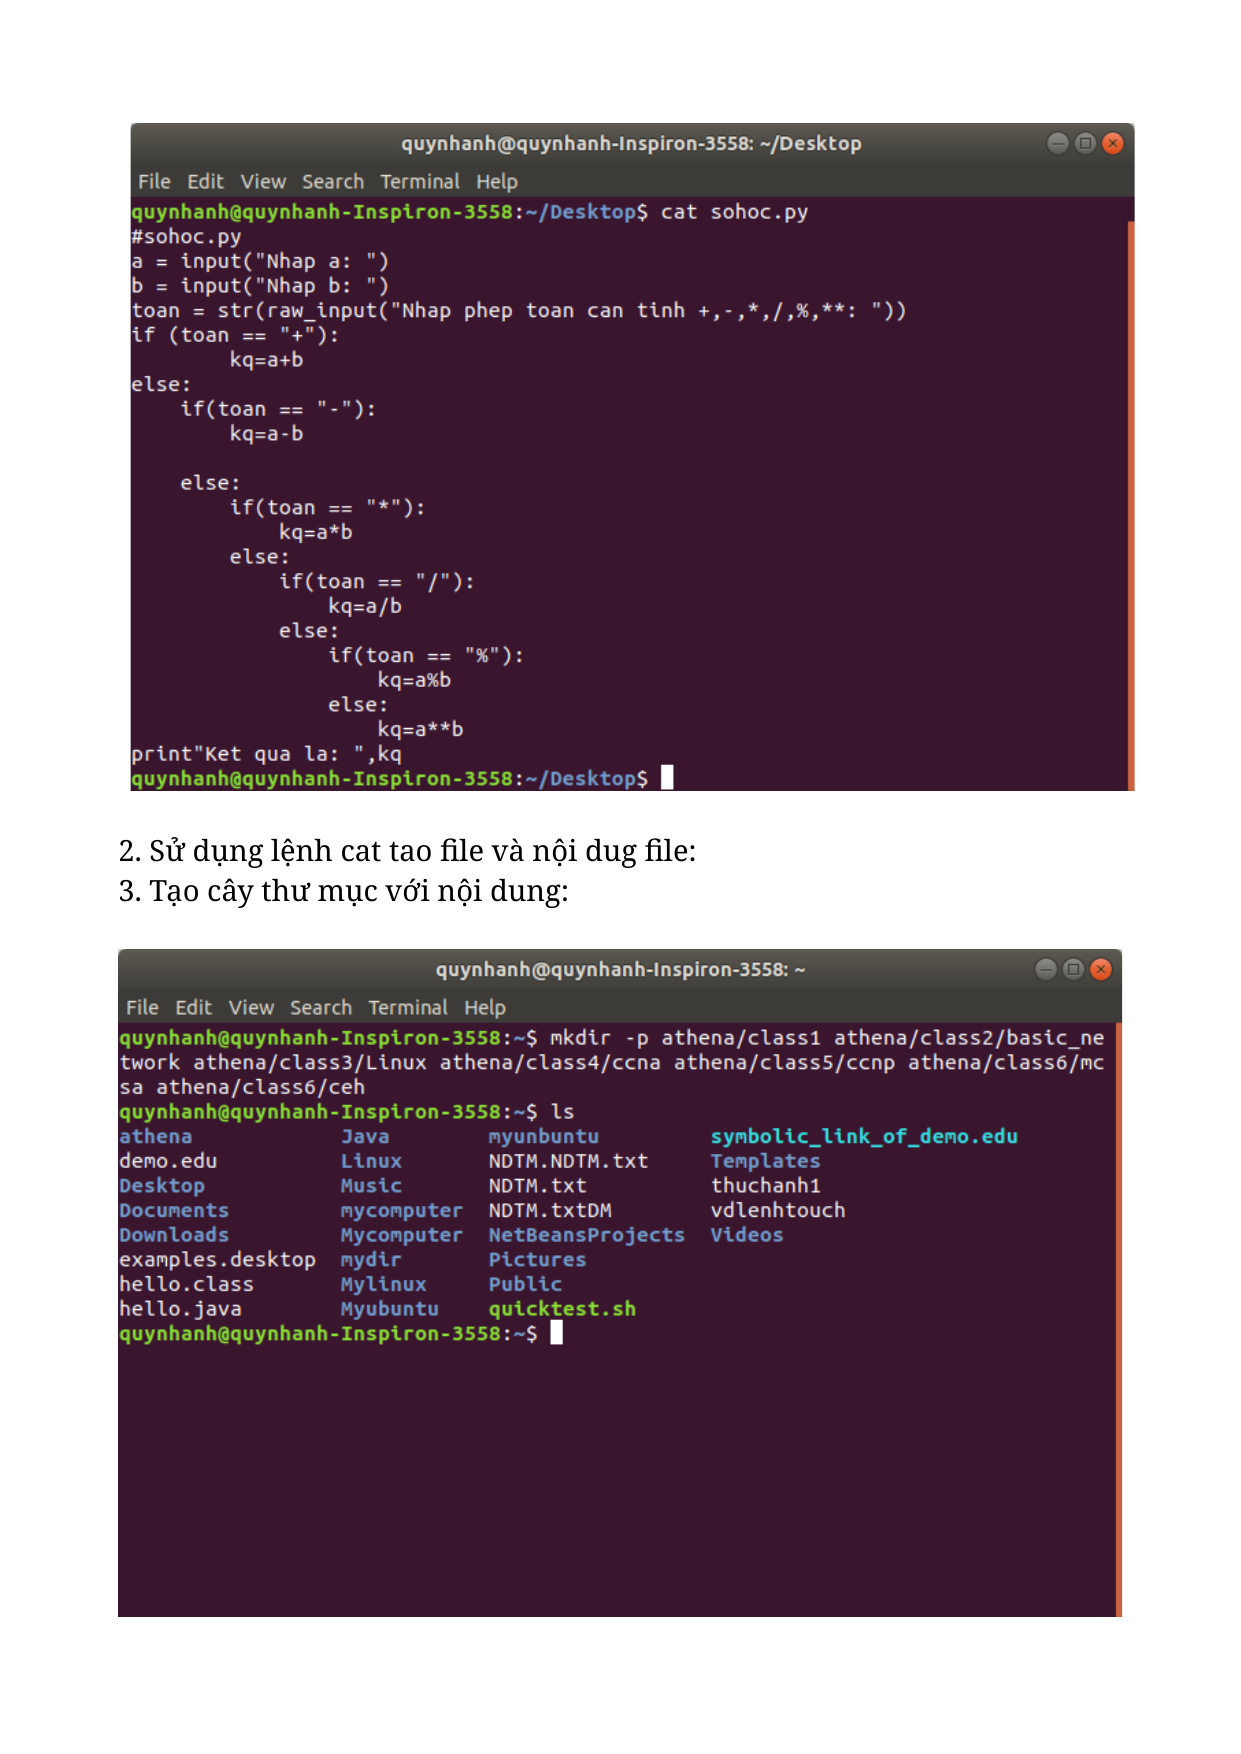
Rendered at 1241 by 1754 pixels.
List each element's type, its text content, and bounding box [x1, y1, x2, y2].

picture [130, 123, 1135, 791]
text 3. Tạo cây thư mục với nội dung: [118, 870, 1122, 910]
picture [118, 949, 1123, 1617]
text 2. Sử dụng lệnh cat tao file và nội dug file: [118, 831, 1122, 870]
